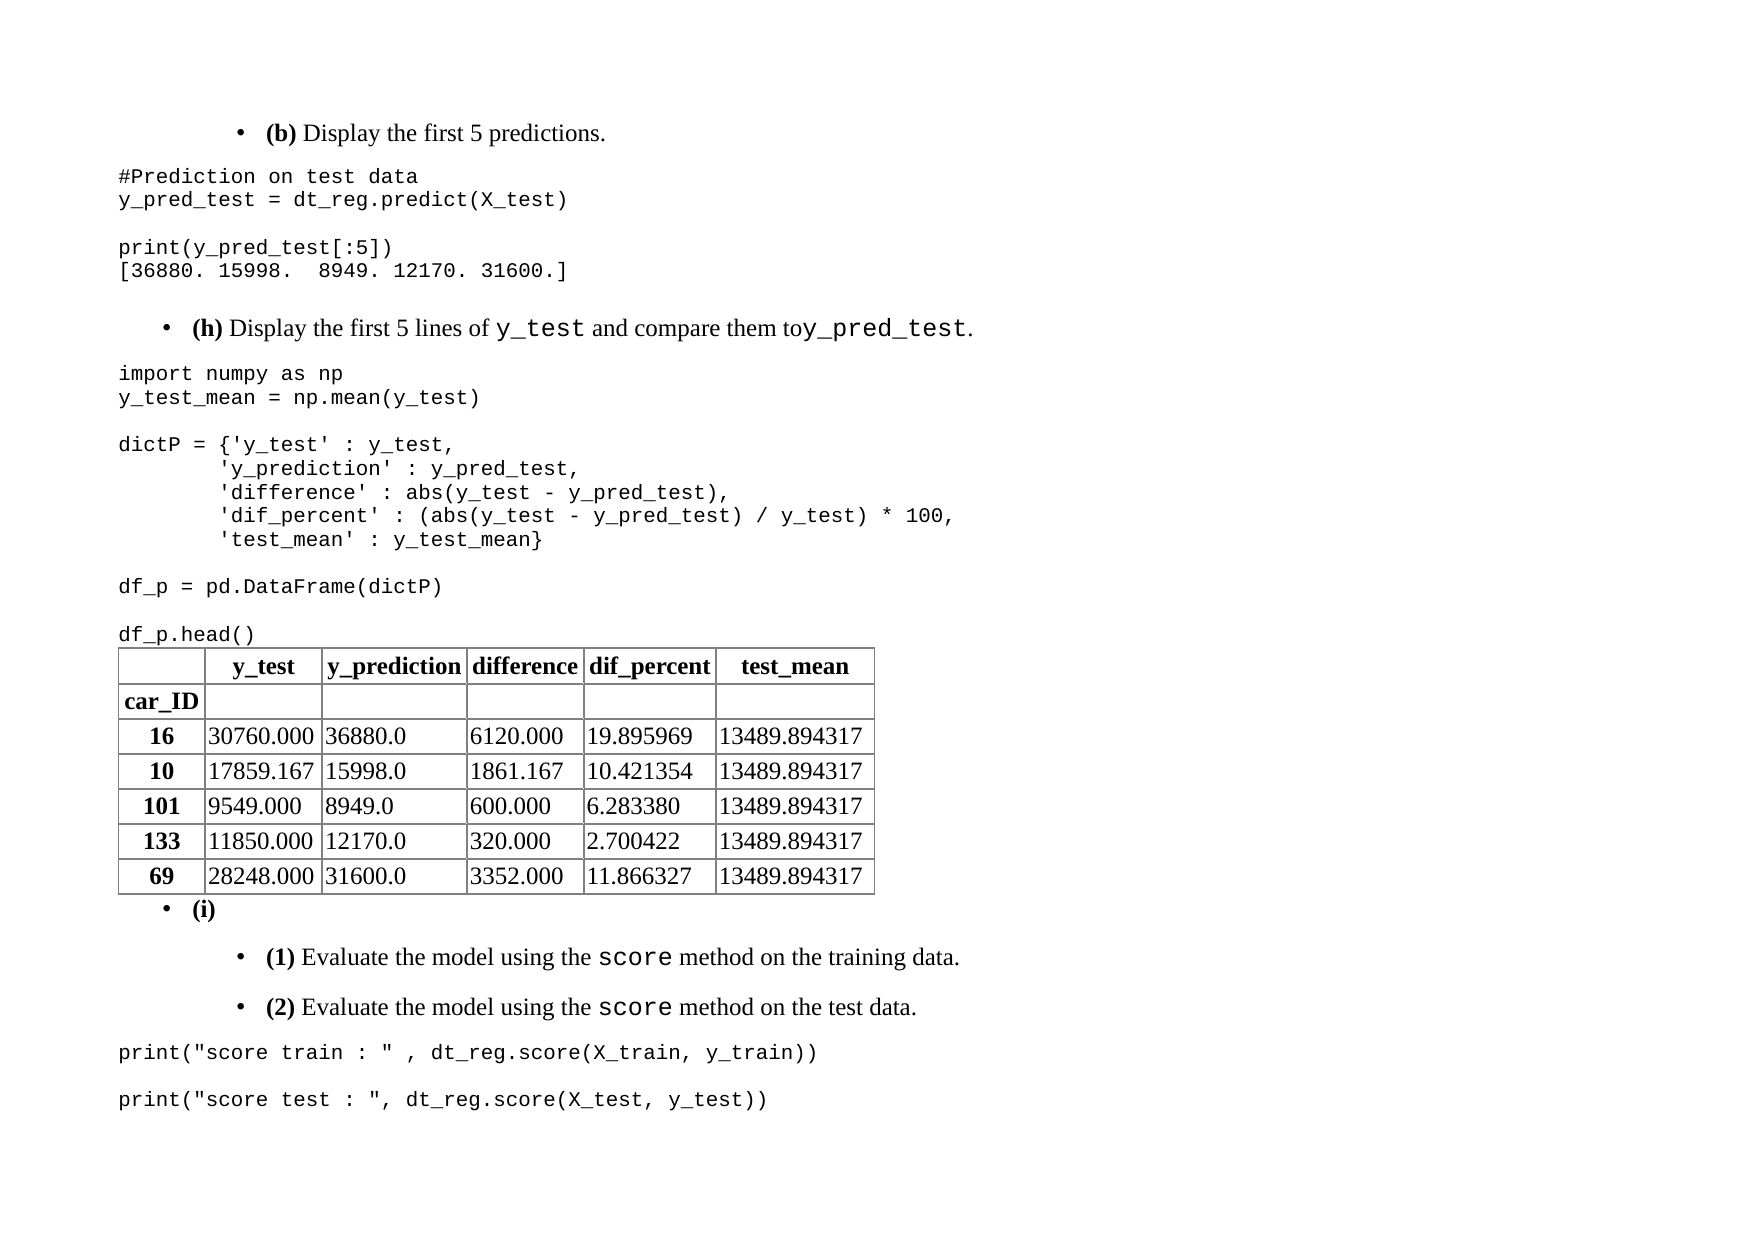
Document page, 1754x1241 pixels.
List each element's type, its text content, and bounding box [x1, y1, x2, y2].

table_cell 16 [119, 720, 204, 753]
table_cell [585, 685, 715, 718]
table_cell 10 [119, 755, 204, 788]
table_cell 28248.000 [206, 860, 321, 893]
table_cell 320.000 [468, 825, 583, 858]
text y_pred_test = dt_reg.predict(X_test) [118, 189, 1636, 213]
text y_test_mean = np.mean(y_test) [118, 387, 1636, 411]
table_cell 12170.0 [323, 825, 466, 858]
list (h) Display the first 5 lines of y_test and compare them toy_pred_test. [162, 313, 1636, 344]
list (i) [162, 894, 1636, 923]
table_cell 101 [119, 790, 204, 823]
table_cell 19.895969 [585, 720, 715, 753]
table_cell 30760.000 [206, 720, 321, 753]
table_cell 6120.000 [468, 720, 583, 753]
table_header [119, 649, 204, 683]
text import numpy as np [118, 363, 1636, 387]
table_cell 13489.894317 [717, 720, 874, 753]
text df_p = pd.DataFrame(dictP) [118, 576, 1636, 600]
table_cell 13489.894317 [717, 825, 874, 858]
text print("score train : " , dt_reg.score(X_train, y_train)) [118, 1042, 1636, 1066]
text [36880. 15998. 8949. 12170. 31600.] [118, 260, 1636, 284]
table_cell 13489.894317 [717, 860, 874, 893]
table_cell 3352.000 [468, 860, 583, 893]
text ​ [118, 553, 1636, 576]
text df_p.head() [118, 623, 1636, 647]
table_cell 133 [119, 825, 204, 858]
text print(y_pred_test[:5]) [118, 237, 1636, 260]
table_cell 11.866327 [585, 860, 715, 893]
list (b) Display the first 5 predictions. [236, 118, 1636, 147]
table_cell 31600.0 [323, 860, 466, 893]
text 'test_mean' : y_test_mean} [118, 529, 1636, 553]
text ​ [118, 600, 1636, 623]
table_cell 36880.0 [323, 720, 466, 753]
table_cell 9549.000 [206, 790, 321, 823]
text ​ [118, 1066, 1636, 1089]
text 'difference' : abs(y_test - y_pred_test), [118, 482, 1636, 505]
table_cell 69 [119, 860, 204, 893]
table_cell 17859.167 [206, 755, 321, 788]
list (2) Evaluate the model using the score method on the test data. [236, 992, 1636, 1023]
table_cell 10.421354 [585, 755, 715, 788]
table_cell 15998.0 [323, 755, 466, 788]
text #Prediction on test data [118, 166, 1636, 189]
table_header y_test [206, 649, 321, 683]
table_header y_prediction [323, 649, 466, 683]
table_cell [468, 685, 583, 718]
table_cell 11850.000 [206, 825, 321, 858]
text ​ [118, 213, 1636, 237]
list (1) Evaluate the model using the score method on the training data. [236, 942, 1636, 973]
table_header difference [468, 649, 583, 683]
table_cell 13489.894317 [717, 790, 874, 823]
table_cell 1861.167 [468, 755, 583, 788]
table_cell 600.000 [468, 790, 583, 823]
table_cell 2.700422 [585, 825, 715, 858]
table_cell 8949.0 [323, 790, 466, 823]
table_cell [717, 685, 874, 718]
text 'dif_percent' : (abs(y_test - y_pred_test) / y_test) * 100, [118, 505, 1636, 529]
table_cell 6.283380 [585, 790, 715, 823]
table_header test_mean [717, 649, 874, 683]
table_cell 13489.894317 [717, 755, 874, 788]
text print("score test : ", dt_reg.score(X_test, y_test)) [118, 1089, 1636, 1113]
table_cell car_ID [119, 685, 204, 718]
table_header dif_percent [585, 649, 715, 683]
text dictP = {'y_test' : y_test, [118, 434, 1636, 458]
table_cell [206, 685, 321, 718]
table_cell [323, 685, 466, 718]
text 'y_prediction' : y_pred_test, [118, 458, 1636, 482]
text ​ [118, 411, 1636, 434]
